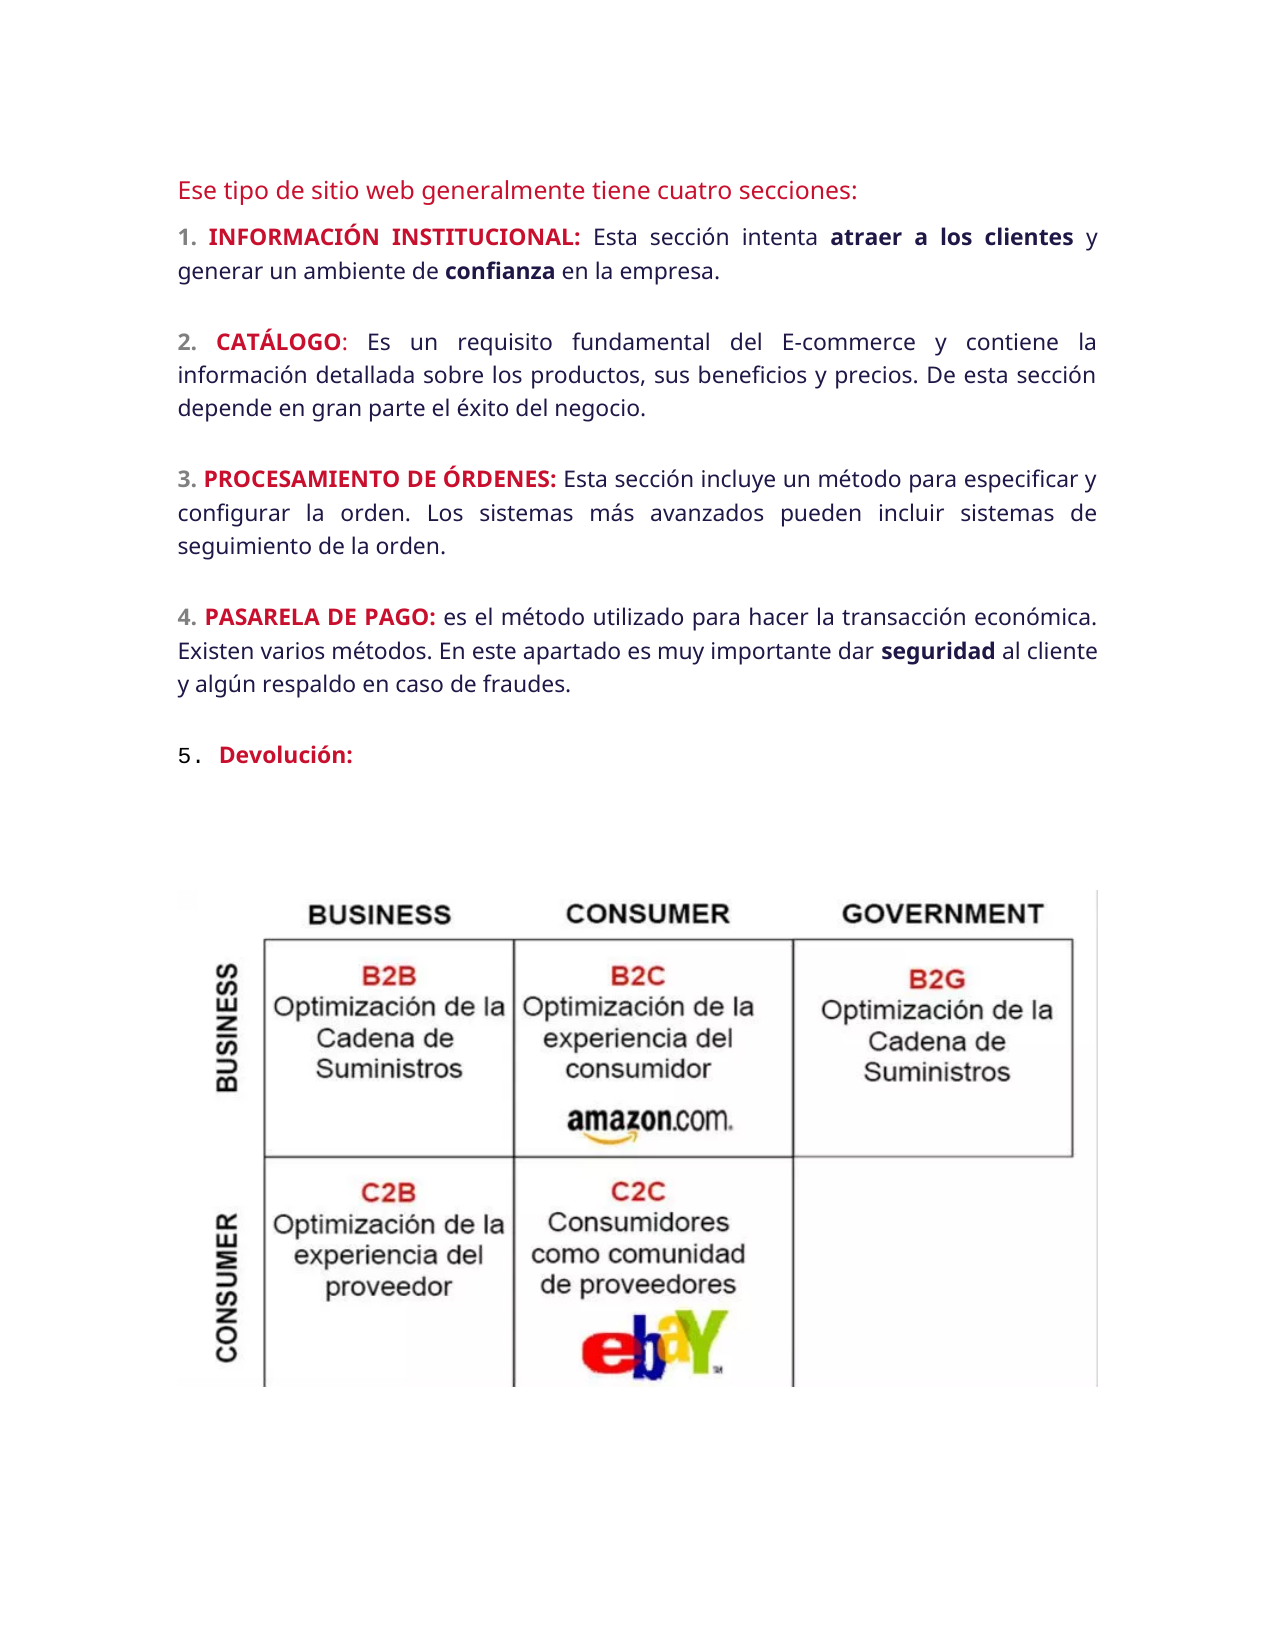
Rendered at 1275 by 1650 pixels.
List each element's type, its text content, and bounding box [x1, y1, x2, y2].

subtitle Ese tipo de sitio web generalmente tiene cuatro secciones: [177, 173, 1098, 206]
text 4. PASARELA DE PAGO: es el método utilizado para hacer la transacción económica. Existen varios métodos. En este apartado es muy importante dar seguridad al cliente y algún respaldo en caso de fraudes. [177, 601, 1098, 699]
text 1. INFORMACIÓN INSTITUCIONAL: Esta sección intenta atraer a los clientes y generar un ambiente de confianza en la empresa. [177, 221, 1098, 286]
picture [177, 890, 1098, 1387]
text 5. Devolución: [177, 739, 1098, 770]
text 3. PROCESAMIENTO DE ÓRDENES: Esta sección incluye un método para especificar y configurar la orden. Los sistemas más avanzados pueden incluir sistemas de seguimiento de la orden. [177, 463, 1098, 561]
text 2. CATÁLOGO: Es un requisito fundamental del E-commerce y contiene la información detallada sobre los productos, sus beneficios y precios. De esta sección depende en gran parte el éxito del negocio. [177, 326, 1098, 424]
